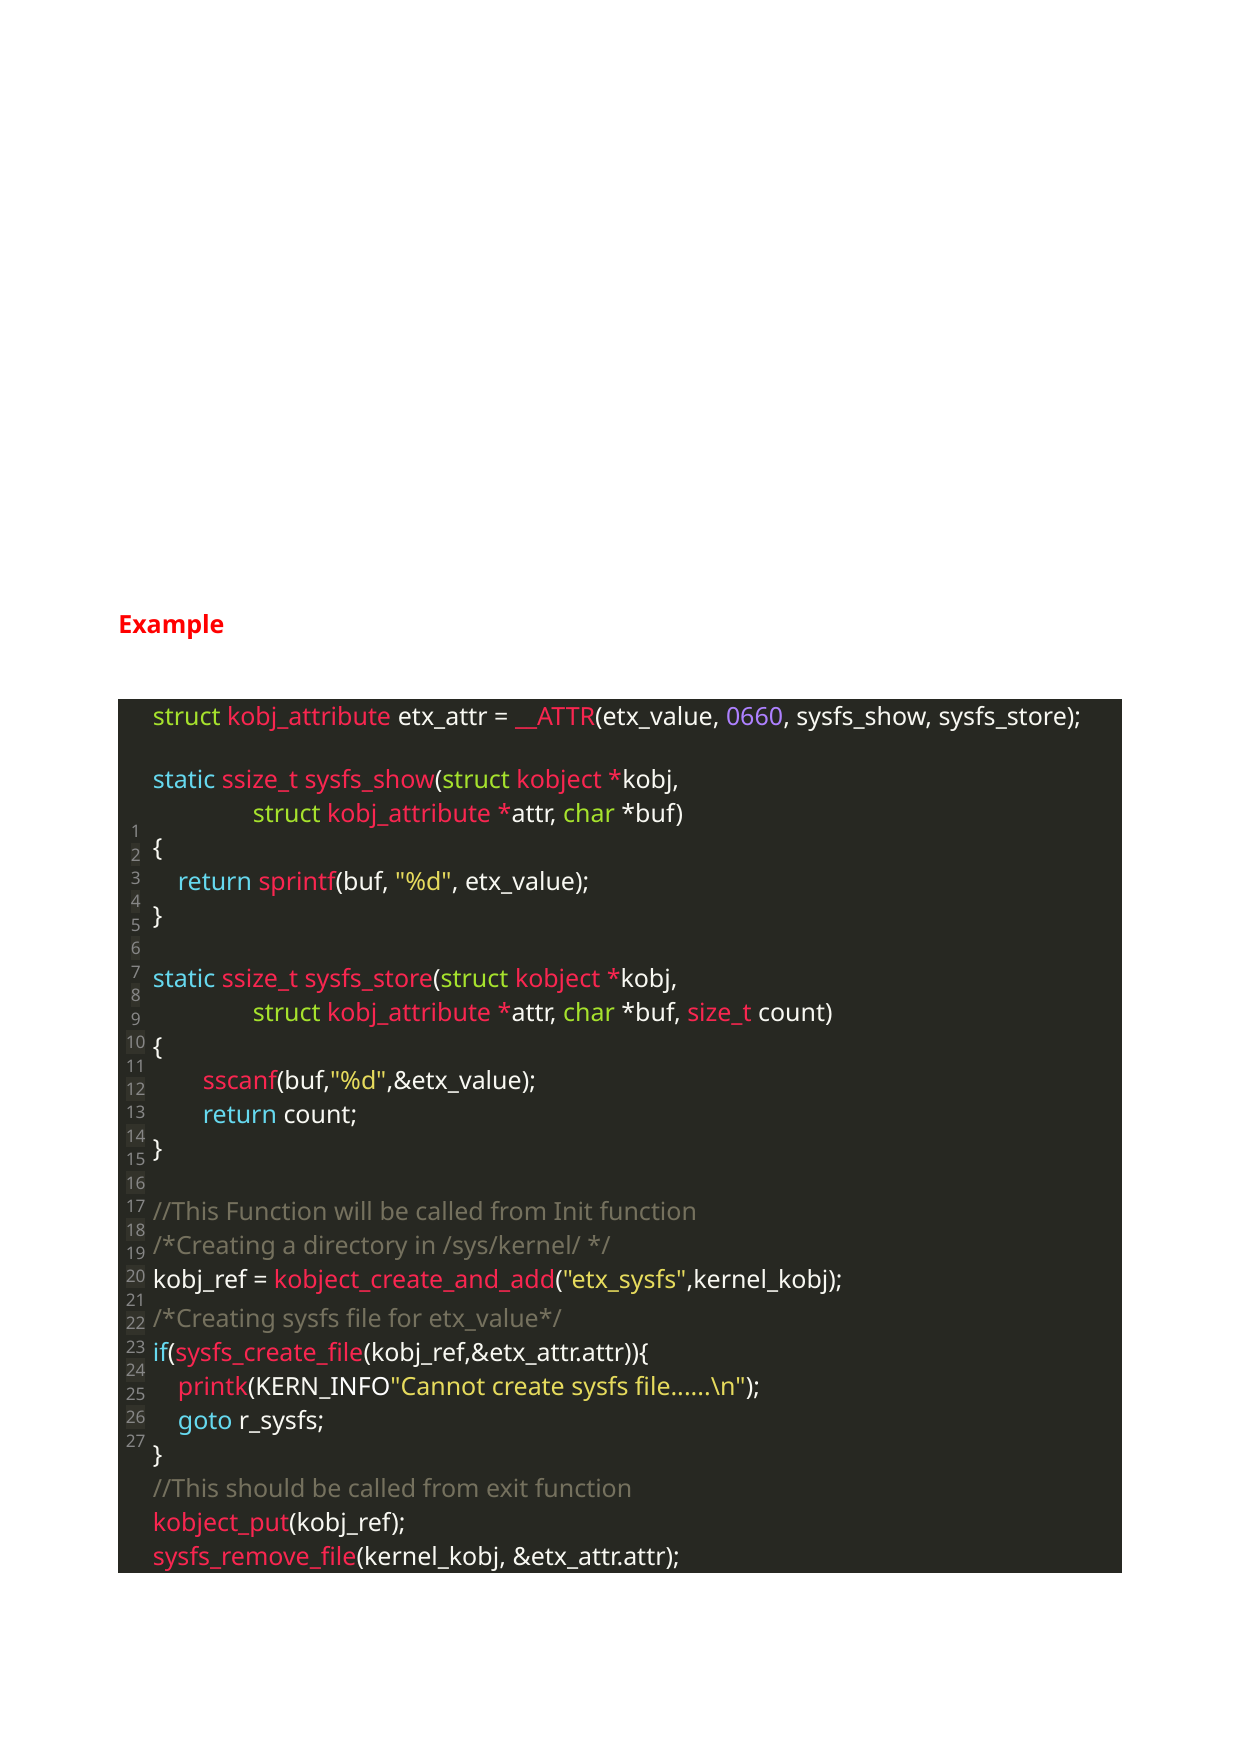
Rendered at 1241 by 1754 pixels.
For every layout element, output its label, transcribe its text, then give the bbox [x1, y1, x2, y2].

table_header 1 2 3 4 5 6 7 8 9 10 11 12 13 14 15 16 17 18 19 20 21 22 23 24 25 26 27 [118, 699, 153, 1573]
text Example [118, 607, 1122, 641]
